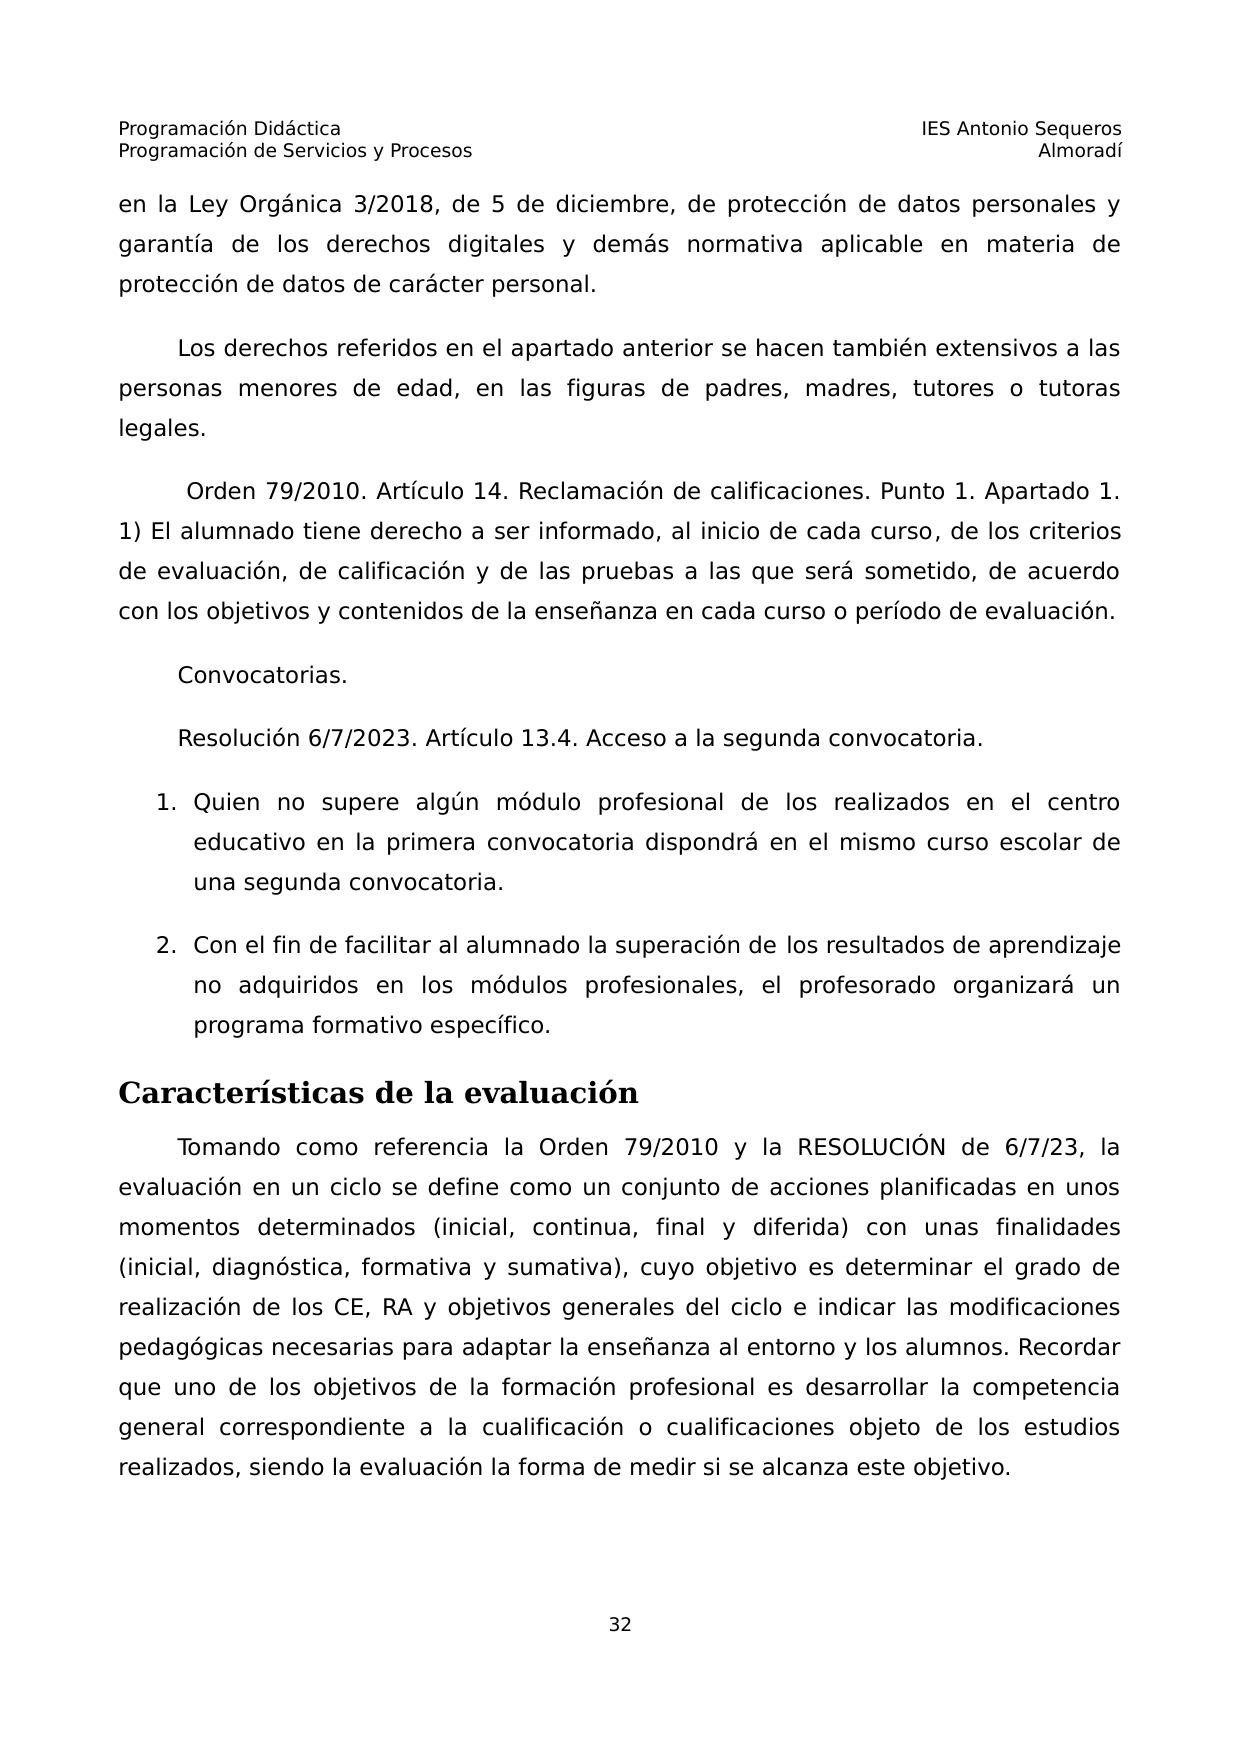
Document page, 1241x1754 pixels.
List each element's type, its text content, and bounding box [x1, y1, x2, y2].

subtitle Características de la evaluación [118, 1076, 1122, 1110]
list Con el fin de facilitar al alumnado la superación de los resultados de aprendizaje no adquiridos en los módulos profesionales, el profesorado organizará un programa formativo específico. [156, 933, 1122, 1039]
text Resolución 6/7/2023. Artículo 13.4. Acceso a la segunda convocatoria. [118, 726, 1122, 752]
list Quien no supere algún módulo profesional de los realizados en el centro educativo en la primera convocatoria dispondrá en el mismo curso escolar de una segunda convocatoria. [156, 789, 1122, 896]
text en la Ley Orgánica 3/2018, de 5 de diciembre, de protección de datos personales y garantía de los derechos digitales y demás normativa aplicable en materia de protección de datos de carácter personal. [118, 191, 1122, 298]
text Convocatorias. [118, 662, 1122, 689]
text Los derechos referidos en el apartado anterior se hacen también extensivos a las personas menores de edad, en las figuras de padres, madres, tutores o tutoras legales. [118, 335, 1122, 442]
text Tomando como referencia la Orden 79/2010 y la RESOLUCIÓN de 6/7/23, la evaluación en un ciclo se define como un conjunto de acciones planificadas en unos momentos determinados (inicial, continua, final y diferida) con unas finalidades (inicial, diagnóstica, formativa y sumativa), cuyo objetivo es determinar el grado de realización de los CE, RA y objetivos generales del ciclo e indicar las modificaciones pedagógicas necesarias para adaptar la enseñanza al entorno y los alumnos. Recordar que uno de los objetivos de la formación profesional es desarrollar la competencia general correspondiente a la cualificación o cualificaciones objeto de los estudios realizados, siendo la evaluación la forma de medir si se alcanza este objetivo. [118, 1134, 1122, 1481]
text Orden 79/2010. Artículo 14. Reclamación de calificaciones. Punto 1. Apartado 1. 1) El alumnado tiene derecho a ser informado, al inicio de cada curso, de los criterios de evaluación, de calificación y de las pruebas a las que será sometido, de acuerdo con los objetivos y contenidos de la enseñanza en cada curso o período de evaluación. [118, 478, 1122, 625]
